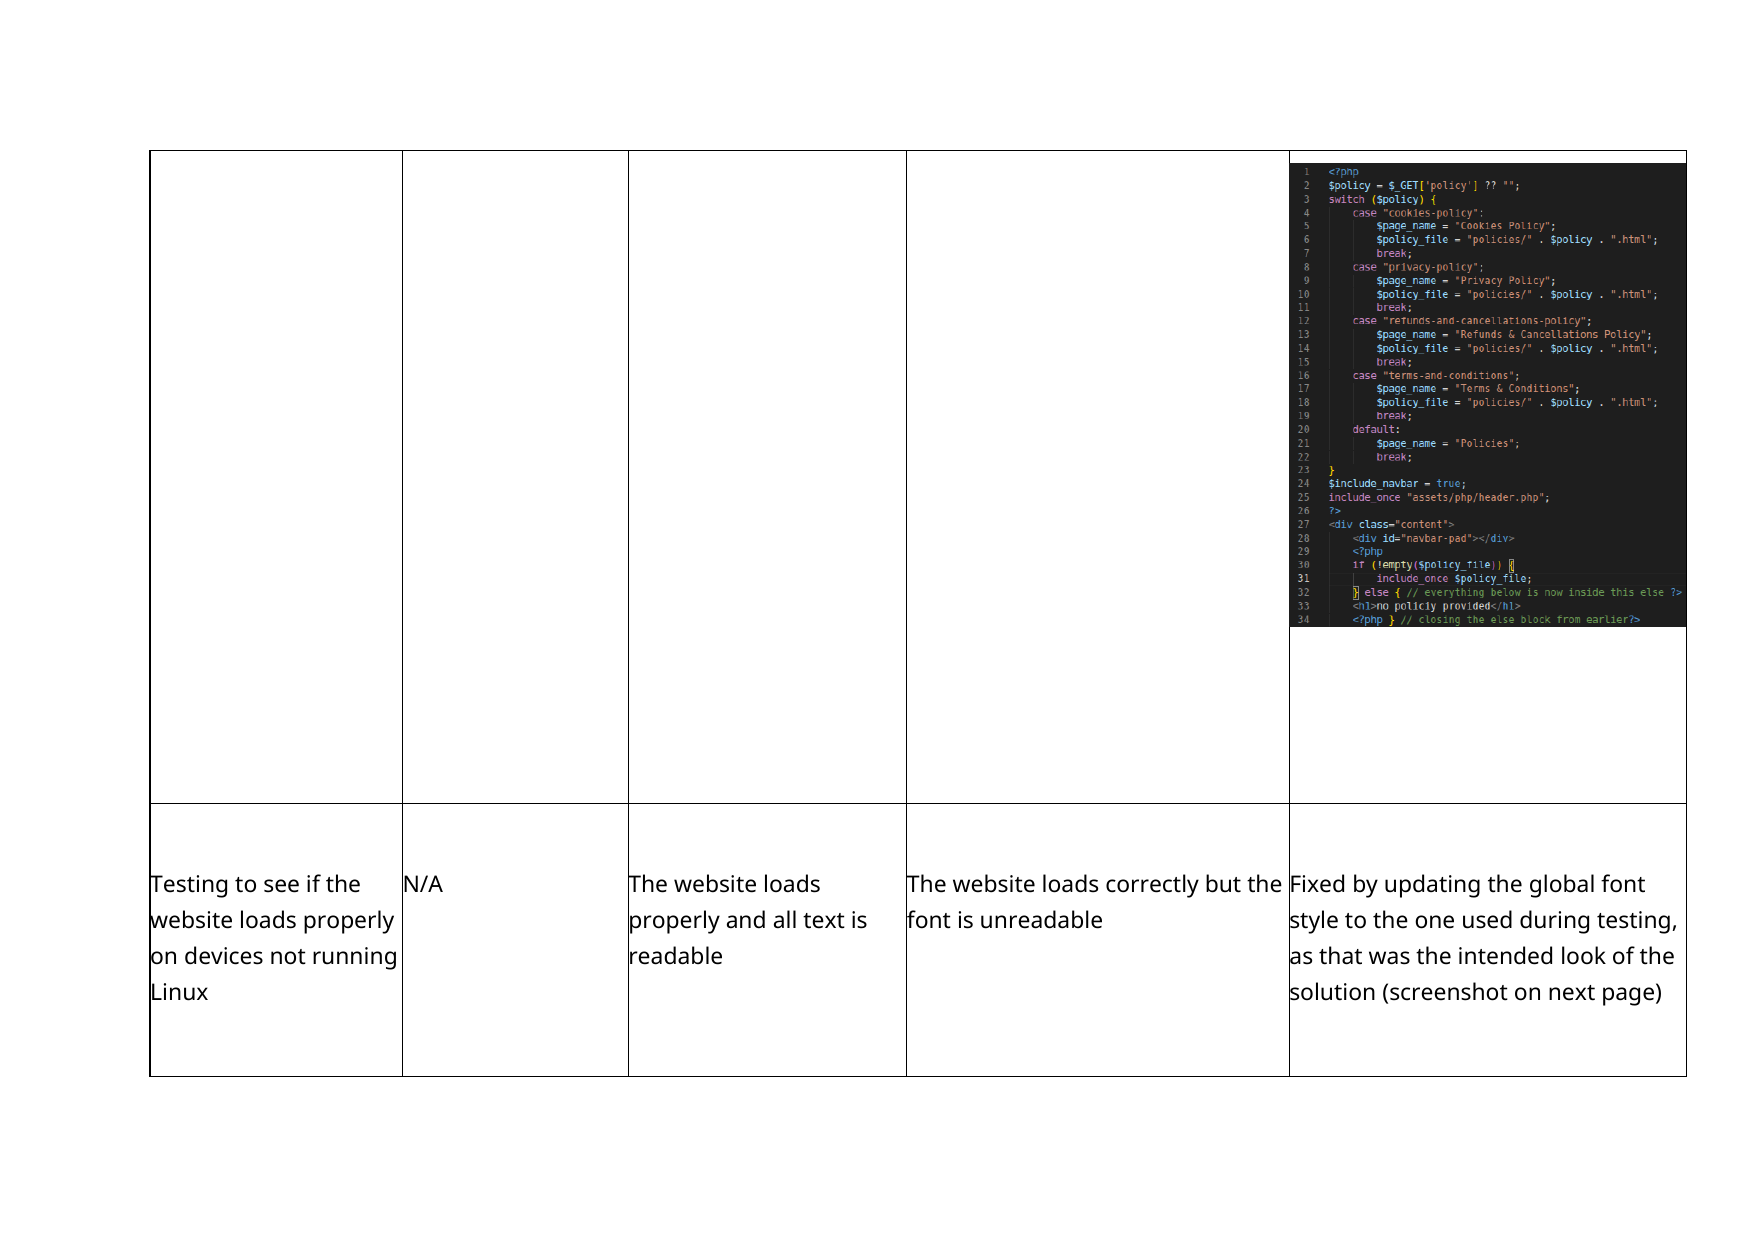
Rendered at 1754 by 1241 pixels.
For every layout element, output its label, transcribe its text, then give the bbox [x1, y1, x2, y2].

table_cell The website loads correctly but the font is unreadable [907, 804, 1289, 1076]
table_cell [1290, 627, 1686, 803]
table_cell Fixed by updating the global font style to the one used during testing, as that was the intended look of the solution (screenshot on next page) [1290, 804, 1686, 1076]
table_cell [907, 151, 1289, 803]
table_cell The website loads properly and all text is readable [629, 804, 906, 1076]
table_cell [151, 151, 402, 803]
table_cell N/A [403, 804, 628, 1076]
table_cell Testing to see if the website loads properly on devices not running Linux [151, 804, 402, 1076]
table_cell [403, 151, 628, 803]
picture [1289, 163, 1686, 627]
table_cell [629, 151, 906, 803]
